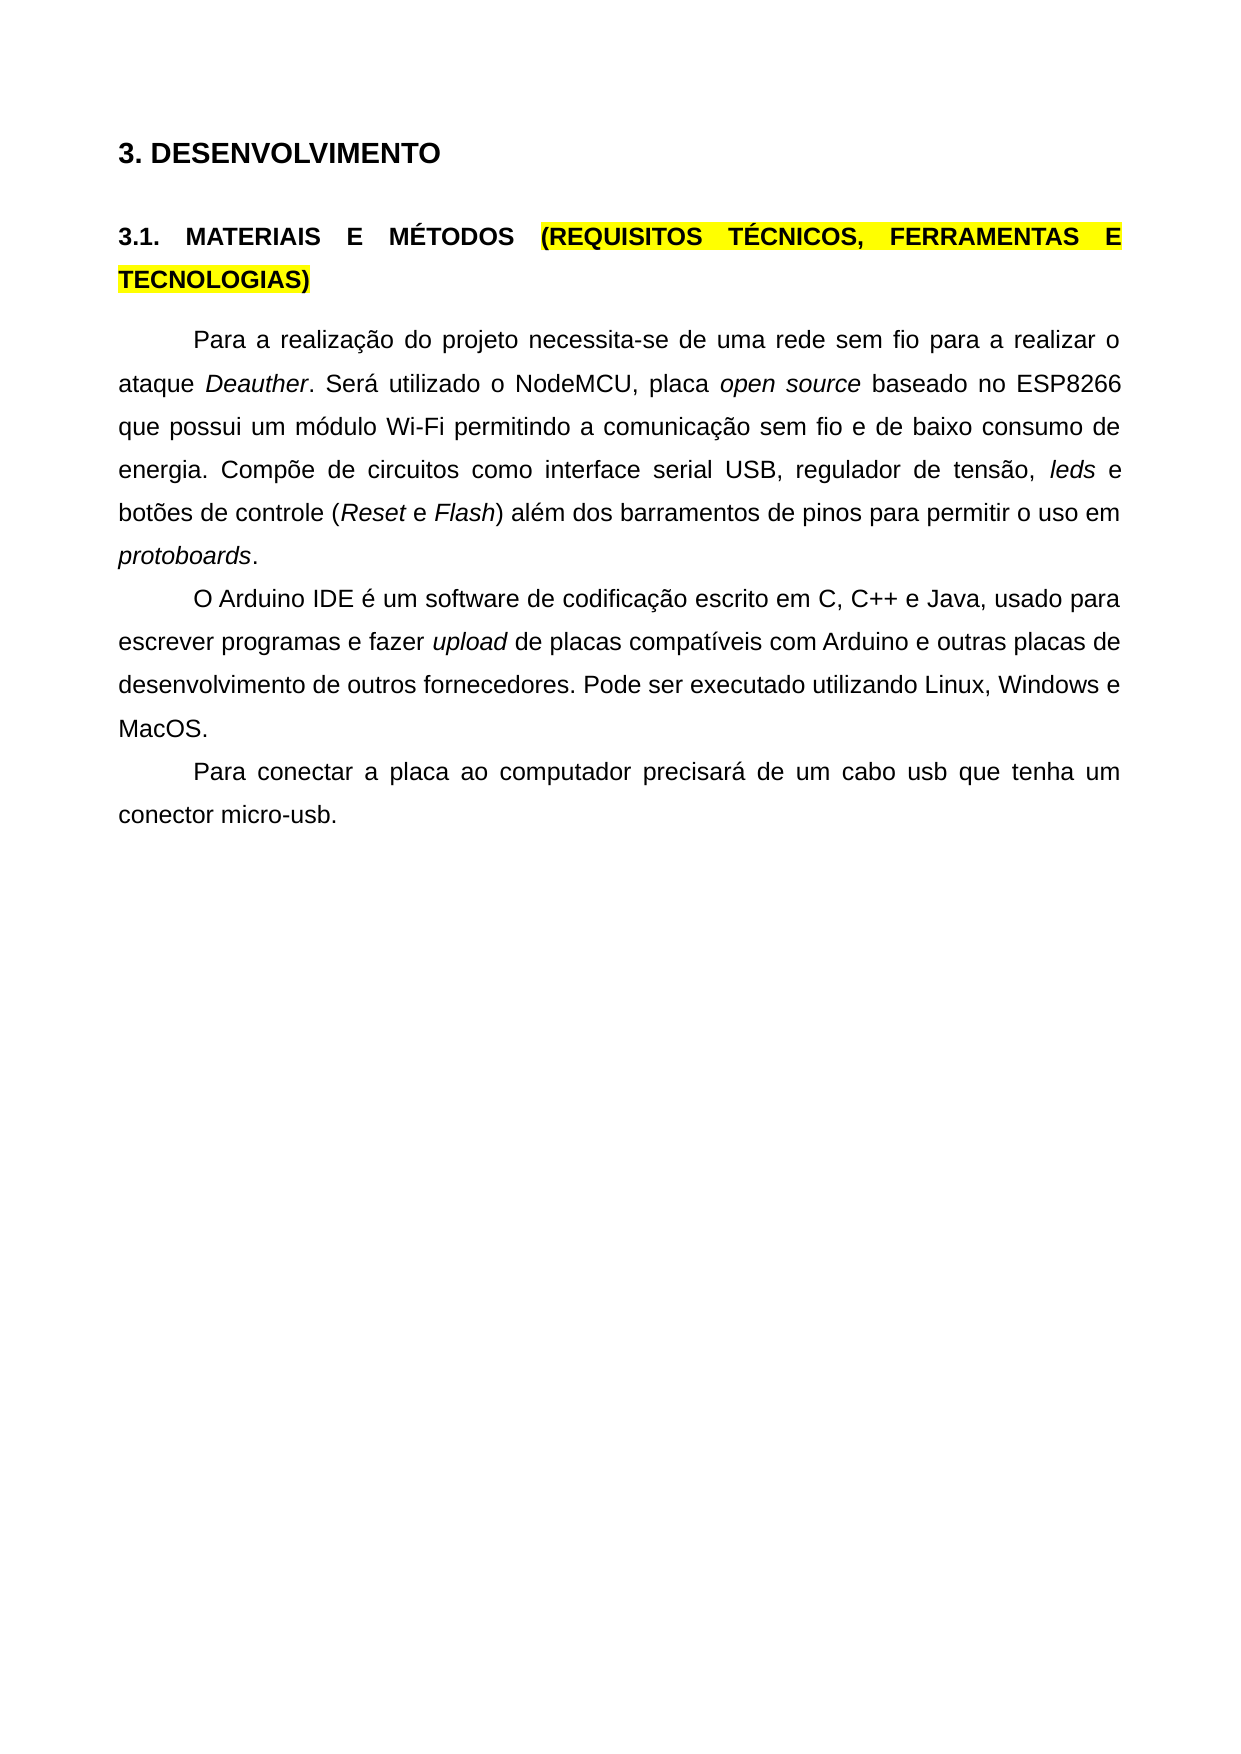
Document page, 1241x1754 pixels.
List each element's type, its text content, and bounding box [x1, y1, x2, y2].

subtitle 3. DESENVOLVIMENTO [118, 136, 1122, 169]
text Para a realização do projeto necessita-se de uma rede sem fio para a realizar o ataque Deauther. Será utilizado o NodeMCU, placa open source baseado no ESP8266 que possui um módulo Wi-Fi permitindo a comunicação sem fio e de baixo consumo de energia. Compõe de circuitos como interface serial USB, regulador de tensão, leds e botões de controle (Reset e Flash) além dos barramentos de pinos para permitir o uso em protoboards. [118, 326, 1122, 570]
subtitle 3.1. MATERIAIS E MÉTODOS (REQUISITOS TÉCNICOS, FERRAMENTAS E TECNOLOGIAS) [118, 222, 1122, 293]
text Para conectar a placa ao computador precisará de um cabo usb que tenha um conector micro-usb. [118, 757, 1122, 829]
text O Arduino IDE é um software de codificação escrito em C, C++ e Java, usado para escrever programas e fazer upload de placas compatíveis com Arduino e outras placas de desenvolvimento de outros fornecedores. Pode ser executado utilizando Linux, Windows e MacOS. [118, 584, 1122, 742]
